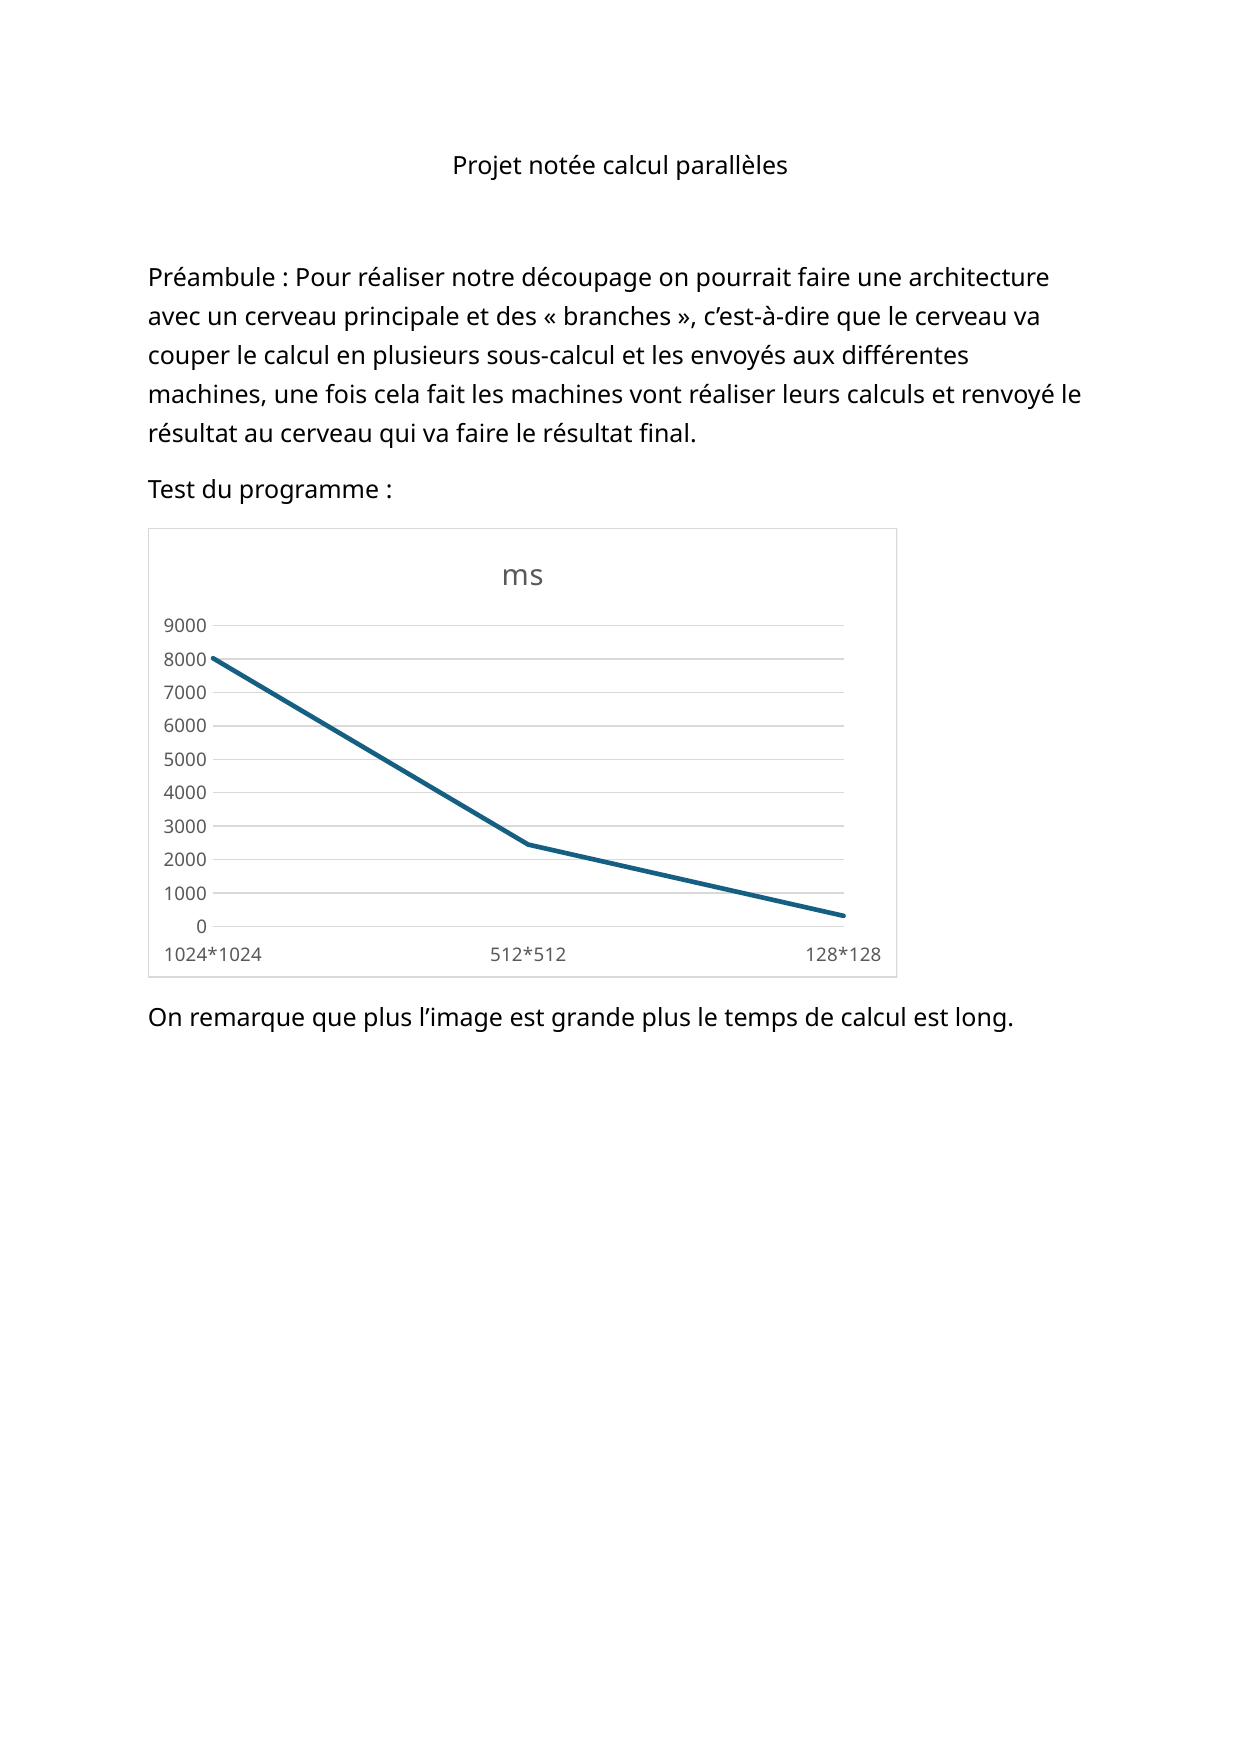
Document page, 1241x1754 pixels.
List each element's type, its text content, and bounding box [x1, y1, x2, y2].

text Projet notée calcul parallèles [148, 148, 1093, 182]
text Test du programme : [148, 472, 1093, 506]
text Préambule : Pour réaliser notre découpage on pourrait faire une architecture avec un cerveau principale et des « branches », c’est-à-dire que le cerveau va couper le calcul en plusieurs sous-calcul et les envoyés aux différentes machines, une fois cela fait les machines vont réaliser leurs calculs et renvoyé le résultat au cerveau qui va faire le résultat final. [148, 259, 1093, 450]
text On remarque que plus l’image est grande plus le temps de calcul est long. [148, 999, 1093, 1033]
